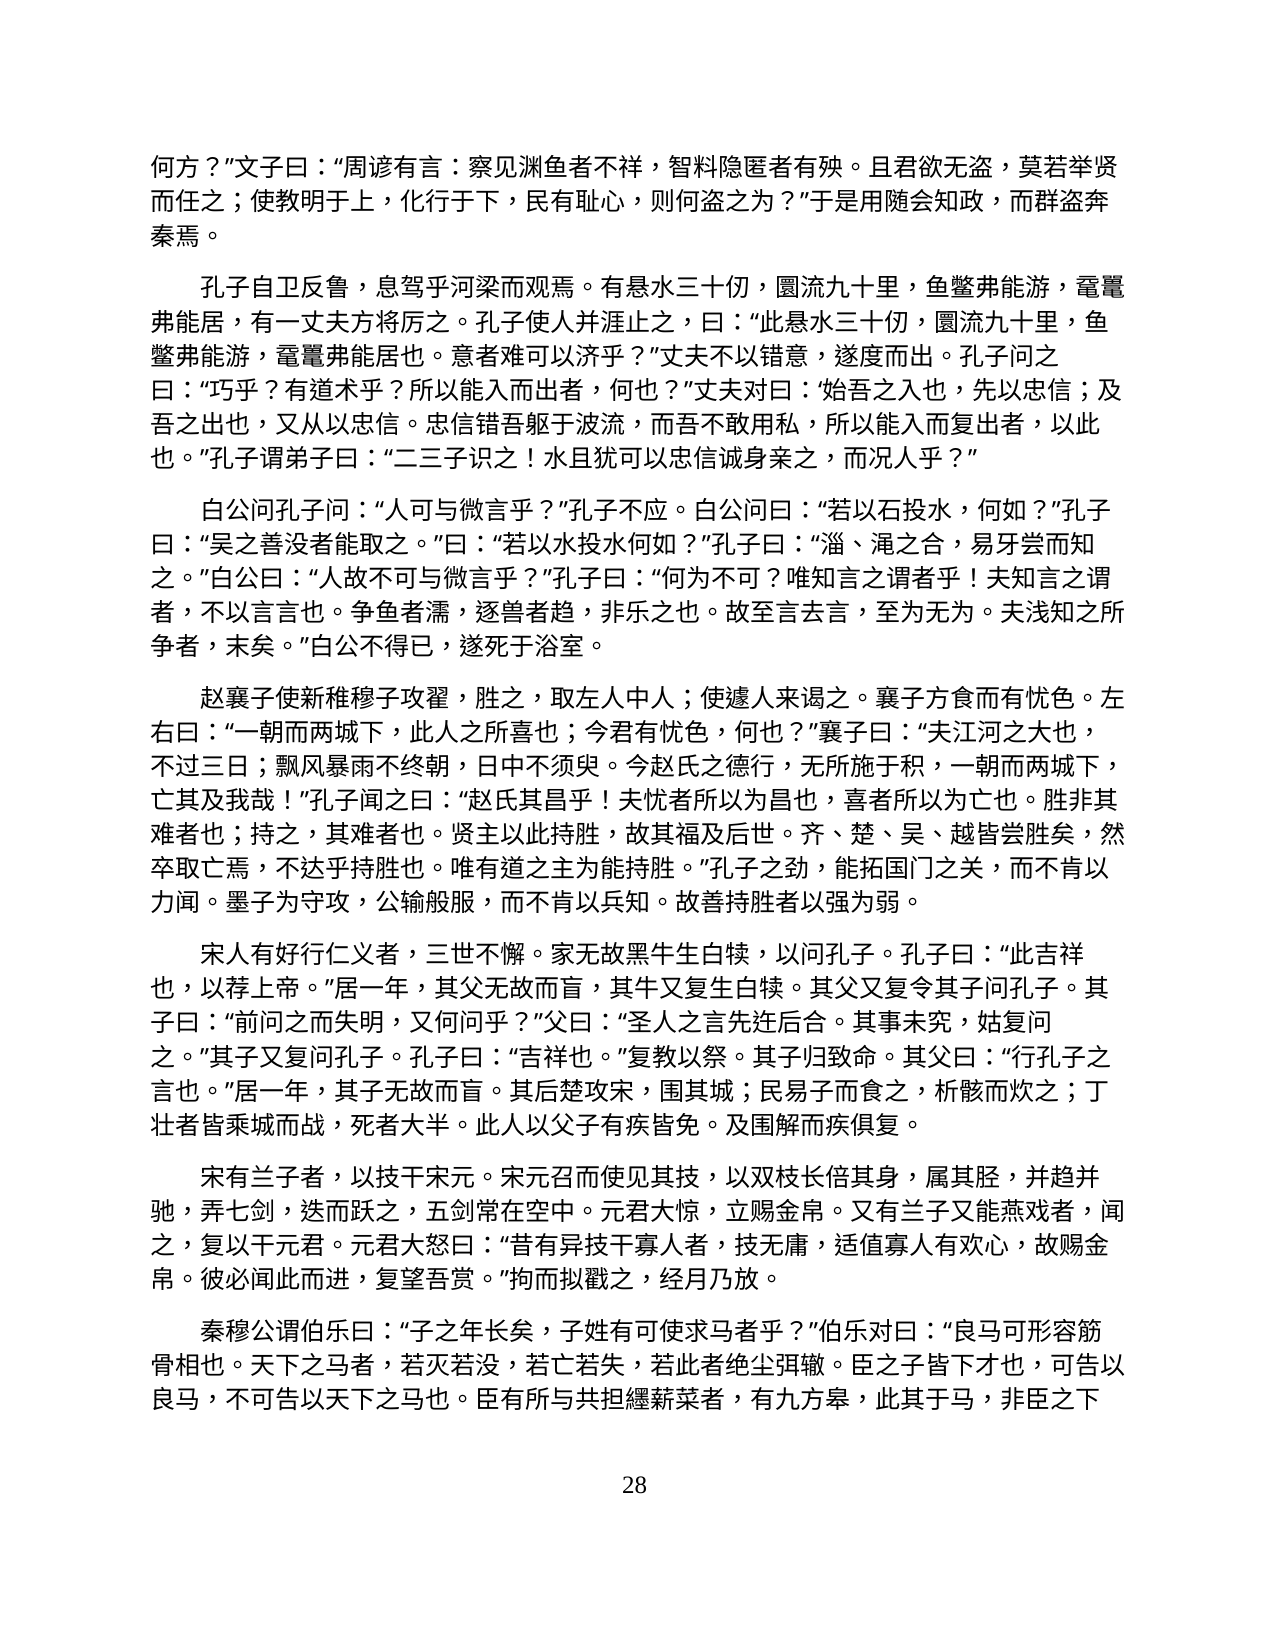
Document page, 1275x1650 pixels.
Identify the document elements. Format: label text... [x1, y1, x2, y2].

text 何方？”文子曰：“周谚有言：察见渊鱼者不祥，智料隐匿者有殃。且君欲无盗，莫若举贤而任之；使教明于上，化行于下，民有耻心，则何盗之为？”于是用随会知政，而群盗奔秦焉。 [150, 150, 1125, 252]
text 宋人有好行仁义者，三世不懈。家无故黑牛生白犊，以问孔子。孔子曰：“此吉祥也，以荐上帝。”居一年，其父无故而盲，其牛又复生白犊。其父又复令其子问孔子。其子曰：“前问之而失明，又何问乎？”父曰：“圣人之言先迕后合。其事未究，姑复问之。”其子又复问孔子。孔子曰：“吉祥也。”复教以祭。其子归致命。其父曰：“行孔子之言也。”居一年，其子无故而盲。其后楚攻宋，围其城；民易子而食之，析骸而炊之；丁壮者皆乘城而战，死者大半。此人以父子有疾皆免。及围解而疾俱复。 [150, 937, 1125, 1141]
text 赵襄子使新稚穆子攻翟，胜之，取左人中人；使遽人来谒之。襄子方食而有忧色。左右曰：“一朝而两城下，此人之所喜也；今君有忧色，何也？”襄子曰：“夫江河之大也，不过三日；飘风暴雨不终朝，日中不须臾。今赵氏之德行，无所施于积，一朝而两城下，亡其及我哉！”孔子闻之曰：“赵氏其昌乎！夫忧者所以为昌也，喜者所以为亡也。胜非其难者也；持之，其难者也。贤主以此持胜，故其福及后世。齐、楚、吴、越皆尝胜矣，然卒取亡焉，不达乎持胜也。唯有道之主为能持胜。”孔子之劲，能拓国门之关，而不肯以力闻。墨子为守攻，公输般服，而不肯以兵知。故善持胜者以强为弱。 [150, 681, 1125, 919]
text 宋有兰子者，以技干宋元。宋元召而使见其技，以双枝长倍其身，属其胫，并趋并驰，弄七剑，迭而跃之，五剑常在空中。元君大惊，立赐金帛。又有兰子又能燕戏者，闻之，复以干元君。元君大怒曰：“昔有异技干寡人者，技无庸，适值寡人有欢心，故赐金帛。彼必闻此而进，复望吾赏。”拘而拟戳之，经月乃放。 [150, 1159, 1125, 1296]
text 白公问孔子问：“人可与微言乎？”孔子不应。白公问曰：“若以石投水，何如？”孔子曰：“吴之善没者能取之。”曰：“若以水投水何如？”孔子曰：“淄、渑之合，易牙尝而知之。”白公曰：“人故不可与微言乎？”孔子曰：“何为不可？唯知言之谓者乎！夫知言之谓者，不以言言也。争鱼者濡，逐兽者趋，非乐之也。故至言去言，至为无为。夫浅知之所争者，末矣。”白公不得已，遂死于浴室。 [150, 492, 1125, 663]
text 秦穆公谓伯乐曰：“子之年长矣，子姓有可使求马者乎？”伯乐对曰：“良马可形容筋骨相也。天下之马者，若灭若没，若亡若失，若此者绝尘弭辙。臣之子皆下才也，可告以良马，不可告以天下之马也。臣有所与共担纆薪菜者，有九方皋，此其于马，非臣之下 [150, 1313, 1125, 1416]
text 孔子自卫反鲁，息驾乎河梁而观焉。有悬水三十仞，圜流九十里，鱼鳖弗能游，鼋鼍弗能居，有一丈夫方将厉之。孔子使人并涯止之，曰：“此悬水三十仞，圜流九十里，鱼鳖弗能游，鼋鼍弗能居也。意者难可以济乎？”丈夫不以错意，遂度而出。孔子问之曰：“巧乎？有道术乎？所以能入而出者，何也？”丈夫对曰：‘始吾之入也，先以忠信；及吾之出也，又从以忠信。忠信错吾躯于波流，而吾不敢用私，所以能入而复出者，以此也。”孔子谓弟子曰：“二三子识之！水且犹可以忠信诚身亲之，而况人乎？” [150, 270, 1125, 474]
